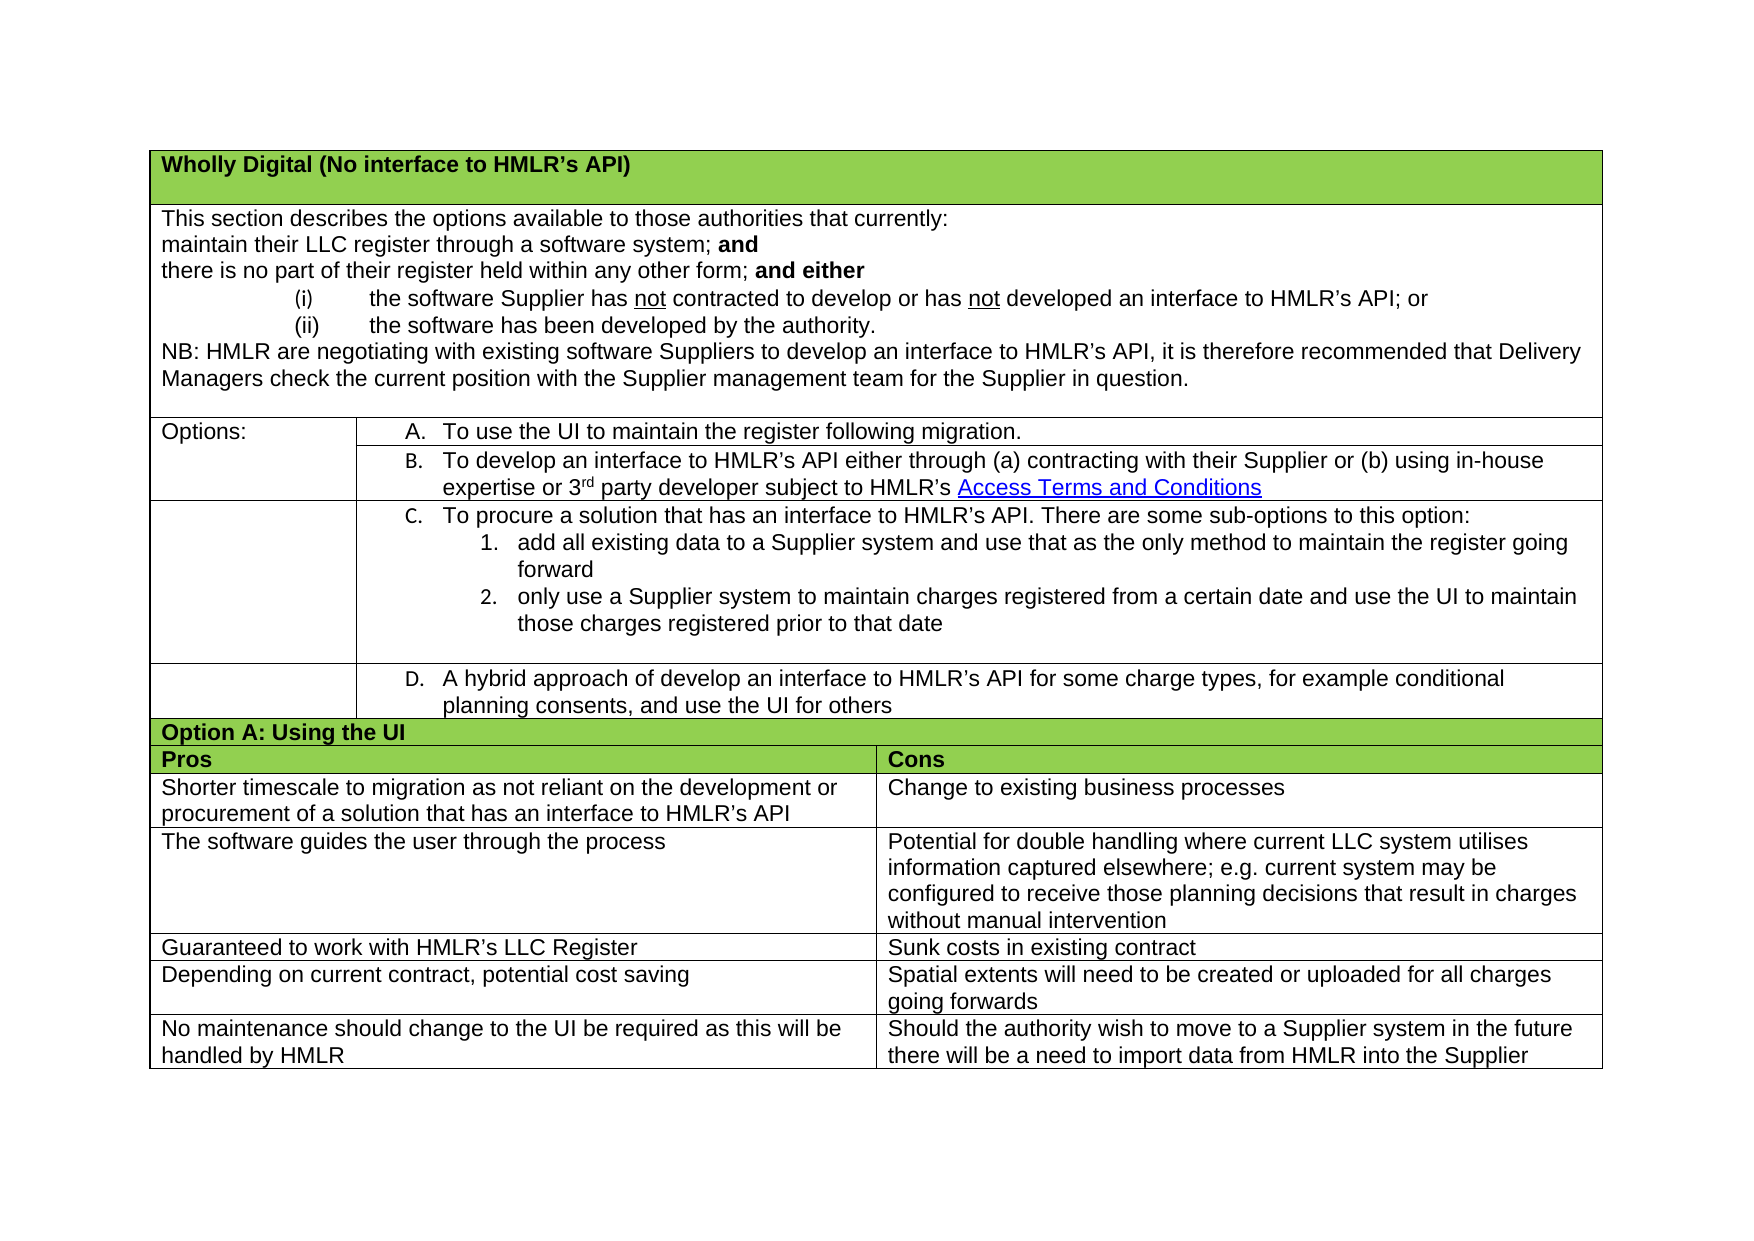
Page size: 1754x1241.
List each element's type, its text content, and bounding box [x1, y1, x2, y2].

table_cell Potential for double handling where current LLC system utilises information captured elsewhere; e.g. current system may be configured to receive those planning decisions that result in charges without manual intervention [877, 828, 1602, 933]
table_cell Should the authority wish to move to a Supplier system in the future there will be a need to import data from HMLR into the Supplier [877, 1015, 1602, 1068]
table_cell Sunk costs in existing contract [877, 934, 1602, 960]
table_cell Cons [877, 746, 1602, 773]
table_cell To use the UI to maintain the register following migration. [357, 418, 1602, 445]
table_cell Options: [151, 418, 356, 500]
table_cell Shorter timescale to migration as not reliant on the development or procurement of a solution that has an interface to HMLR’s API [151, 774, 876, 827]
table_cell A hybrid approach of develop an interface to HMLR’s API for some charge types, for example conditional planning consents, and use the UI for others [357, 664, 1602, 718]
table_cell [151, 664, 356, 718]
table_cell Spatial extents will need to be created or uploaded for all charges going forwards [877, 961, 1602, 1014]
table_cell This section describes the options available to those authorities that currently: maintain their LLC register through a software system; and there is no part of their register held within any other form; and either the software Supplier has not contracted to develop or has not developed an interface to HMLR’s API; or the software has been developed by the authority. NB: HMLR are negotiating with existing software Suppliers to develop an interface to HMLR’s API, it is therefore recommended that Delivery Managers check the current position with the Supplier management team for the Supplier in question. [151, 205, 1602, 417]
table_header Wholly Digital (No interface to HMLR’s API) [151, 151, 1602, 204]
table_cell To procure a solution that has an interface to HMLR’s API. There are some sub-options to this option: add all existing data to a Supplier system and use that as the only method to maintain the register going forward only use a Supplier system to maintain charges registered from a certain date and use the UI to maintain those charges registered prior to that date [357, 501, 1602, 663]
table_cell Depending on current contract, potential cost saving [151, 961, 876, 1014]
table_cell No maintenance should change to the UI be required as this will be handled by HMLR [151, 1015, 876, 1068]
table_cell Pros [151, 746, 876, 773]
table_cell [151, 501, 356, 663]
table_cell The software guides the user through the process [151, 828, 876, 933]
table_cell Change to existing business processes [877, 774, 1602, 827]
table_cell Option A: Using the UI [151, 719, 1602, 745]
table_cell Guaranteed to work with HMLR’s LLC Register [151, 934, 876, 960]
table_cell To develop an interface to HMLR’s API either through (a) contracting with their Supplier or (b) using in-house expertise or 3rd party developer subject to HMLR’s Access Terms and Conditions [357, 446, 1602, 500]
